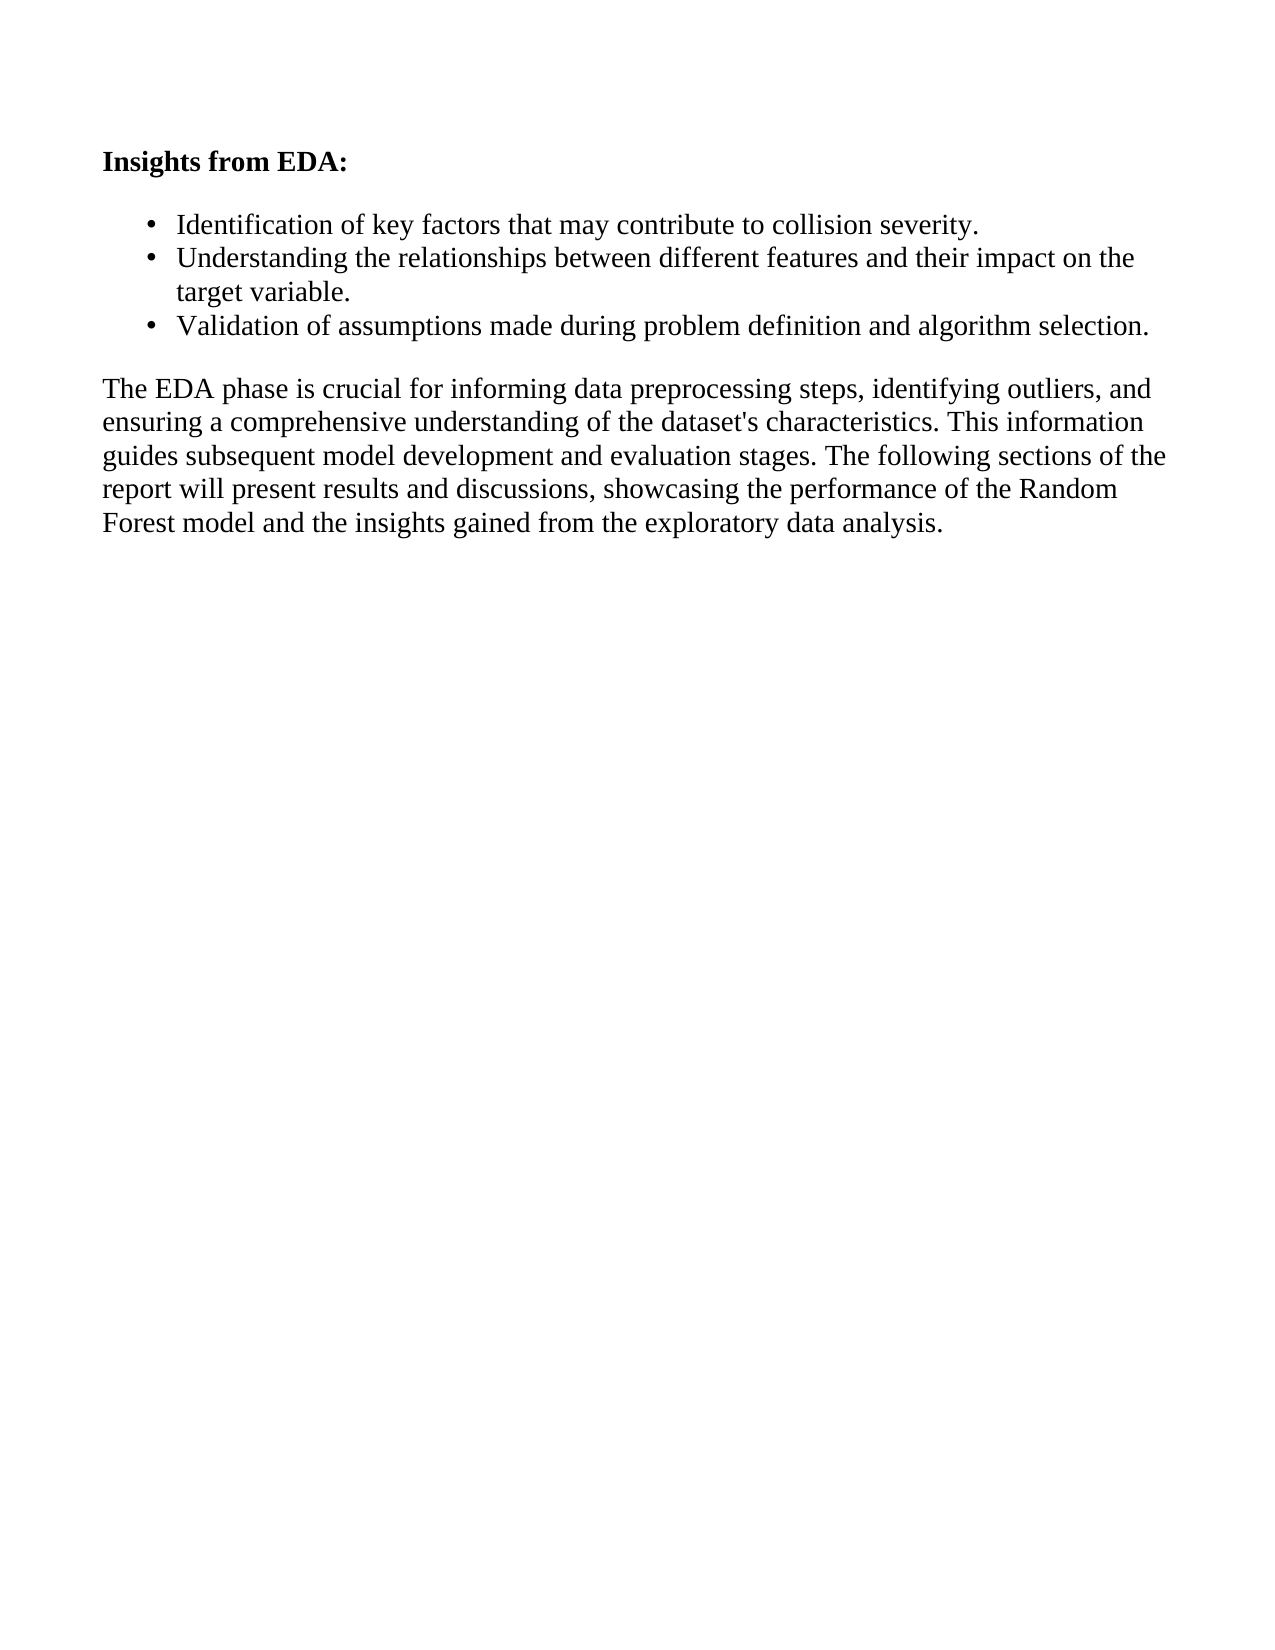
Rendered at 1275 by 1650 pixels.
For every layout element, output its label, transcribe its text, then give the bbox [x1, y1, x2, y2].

list Validation of assumptions made during problem definition and algorithm selection. [146, 308, 1175, 341]
list Identification of key factors that may contribute to collision severity. [146, 207, 1175, 240]
text Insights from EDA: [102, 144, 1175, 177]
text The EDA phase is crucial for informing data preprocessing steps, identifying outliers, and ensuring a comprehensive understanding of the dataset's characteristics. This information guides subsequent model development and evaluation stages. The following sections of the report will present results and discussions, showcasing the performance of the Random Forest model and the insights gained from the exploratory data analysis. [102, 371, 1175, 538]
list Understanding the relationships between different features and their impact on the target variable. [146, 240, 1175, 308]
